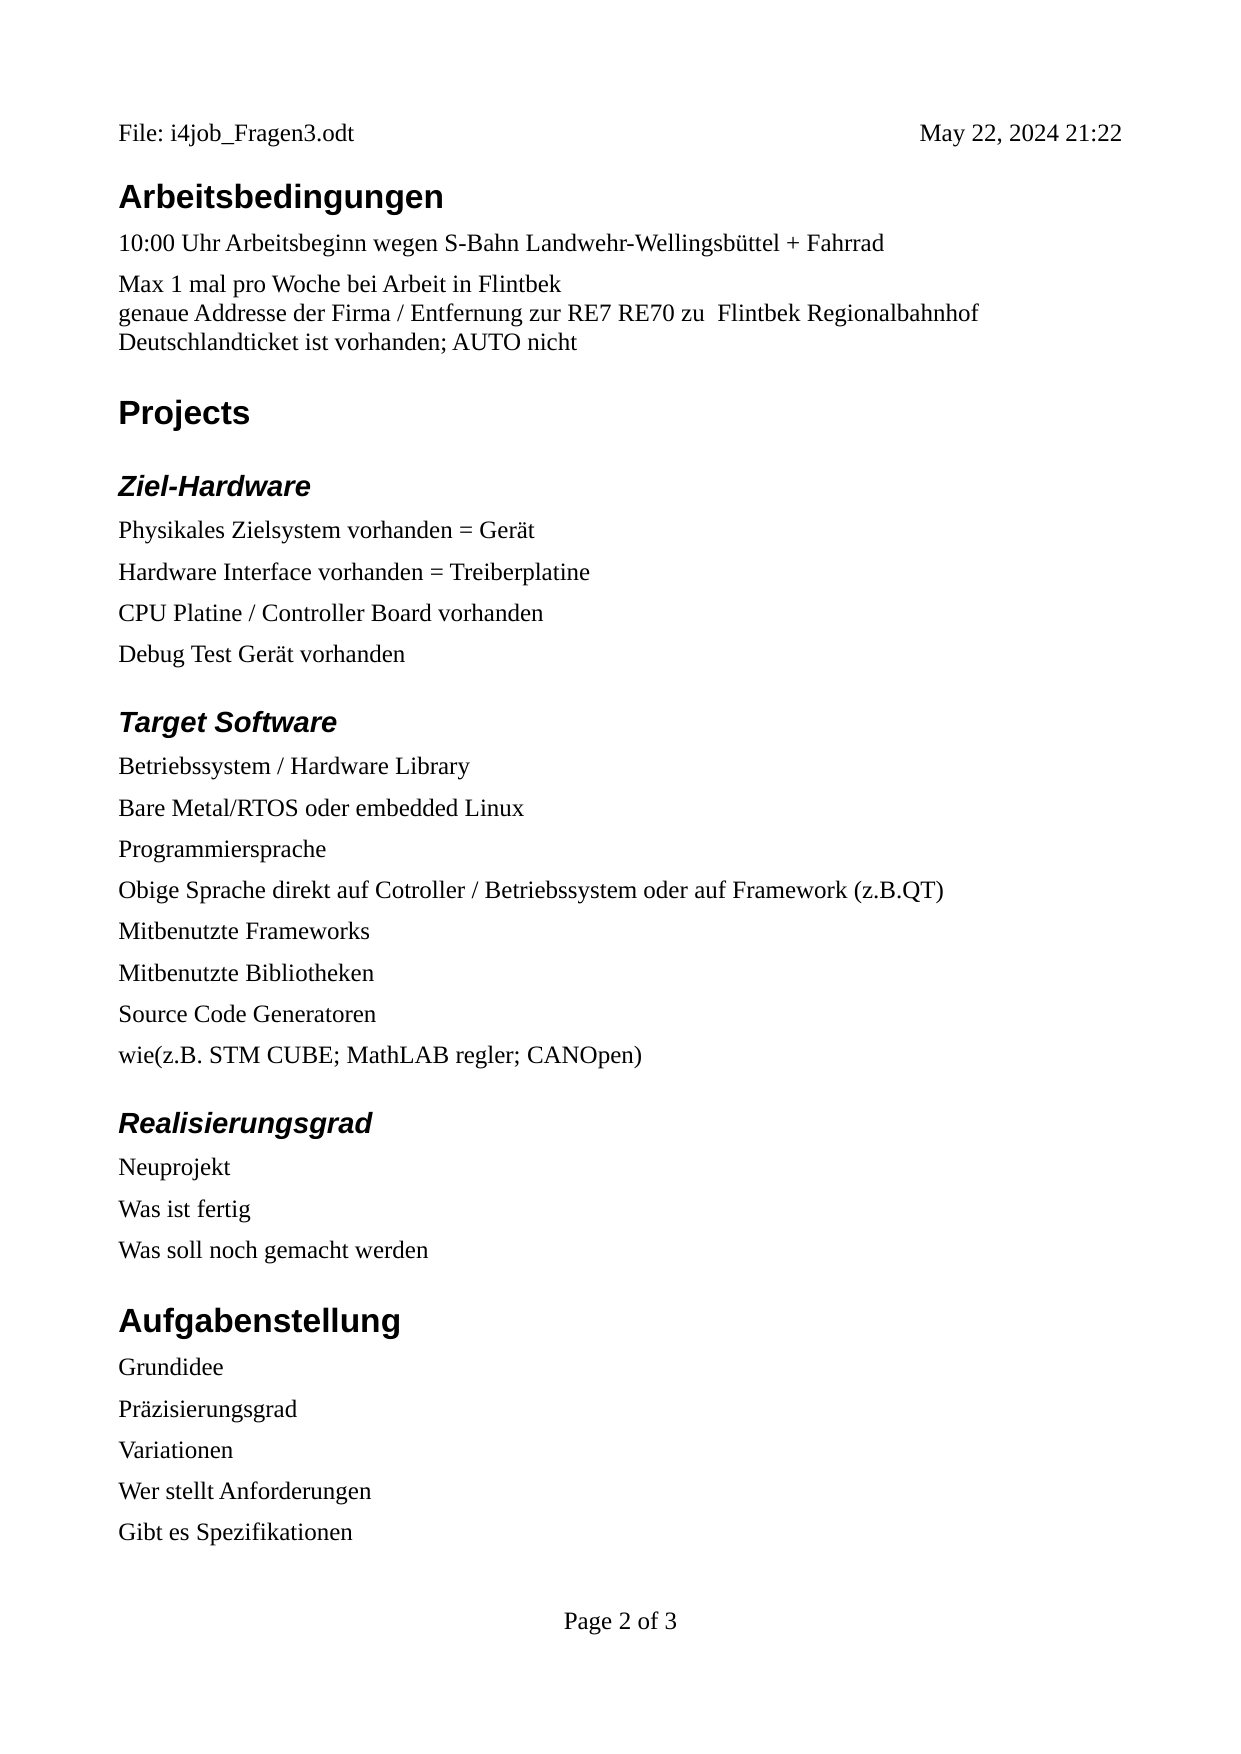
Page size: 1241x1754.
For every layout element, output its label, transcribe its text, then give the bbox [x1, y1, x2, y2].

subtitle Ziel-Hardware [118, 469, 1122, 503]
text Was soll noch gemacht werden [118, 1235, 1122, 1264]
text Programmiersprache [118, 834, 1122, 863]
text Hardware Interface vorhanden = Treiberplatine [118, 557, 1122, 585]
text Variationen [118, 1435, 1122, 1464]
text Bare Metal/RTOS oder embedded Linux [118, 793, 1122, 821]
text Debug Test Gerät vorhanden [118, 639, 1122, 668]
text Obige Sprache direkt auf Cotroller / Betriebssystem oder auf Framework (z.B.QT) [118, 875, 1122, 904]
text Was ist fertig [118, 1194, 1122, 1222]
text wie(z.B. STM CUBE; MathLAB regler; CANOpen) [118, 1040, 1122, 1069]
subtitle Target Software [118, 705, 1122, 739]
text Physikales Zielsystem vorhanden = Gerät [118, 515, 1122, 544]
text Gibt es Spezifikationen [118, 1517, 1122, 1546]
text CPU Platine / Controller Board vorhanden [118, 598, 1122, 627]
text Mitbenutzte Frameworks [118, 916, 1122, 945]
subtitle Projects [118, 393, 1122, 432]
subtitle Realisierungsgrad [118, 1106, 1122, 1140]
text Grundidee [118, 1352, 1122, 1381]
text Max 1 mal pro Woche bei Arbeit in Flintbek genaue Addresse der Firma / Entfernung zur RE7 RE70 zu Flintbek Regionalbahnhof Deutschlandticket ist vorhanden; AUTO nicht [118, 269, 1122, 356]
subtitle Aufgabenstellung [118, 1301, 1122, 1340]
text Wer stellt Anforderungen [118, 1476, 1122, 1505]
text Source Code Generatoren [118, 999, 1122, 1028]
subtitle Arbeitsbedingungen [118, 177, 1122, 216]
text Neuprojekt [118, 1152, 1122, 1181]
text Mitbenutzte Bibliotheken [118, 958, 1122, 986]
text Präzisierungsgrad [118, 1394, 1122, 1422]
text Betriebssystem / Hardware Library [118, 751, 1122, 780]
text 10:00 Uhr Arbeitsbeginn wegen S-Bahn Landwehr-Wellingsbüttel + Fahrrad [118, 228, 1122, 257]
